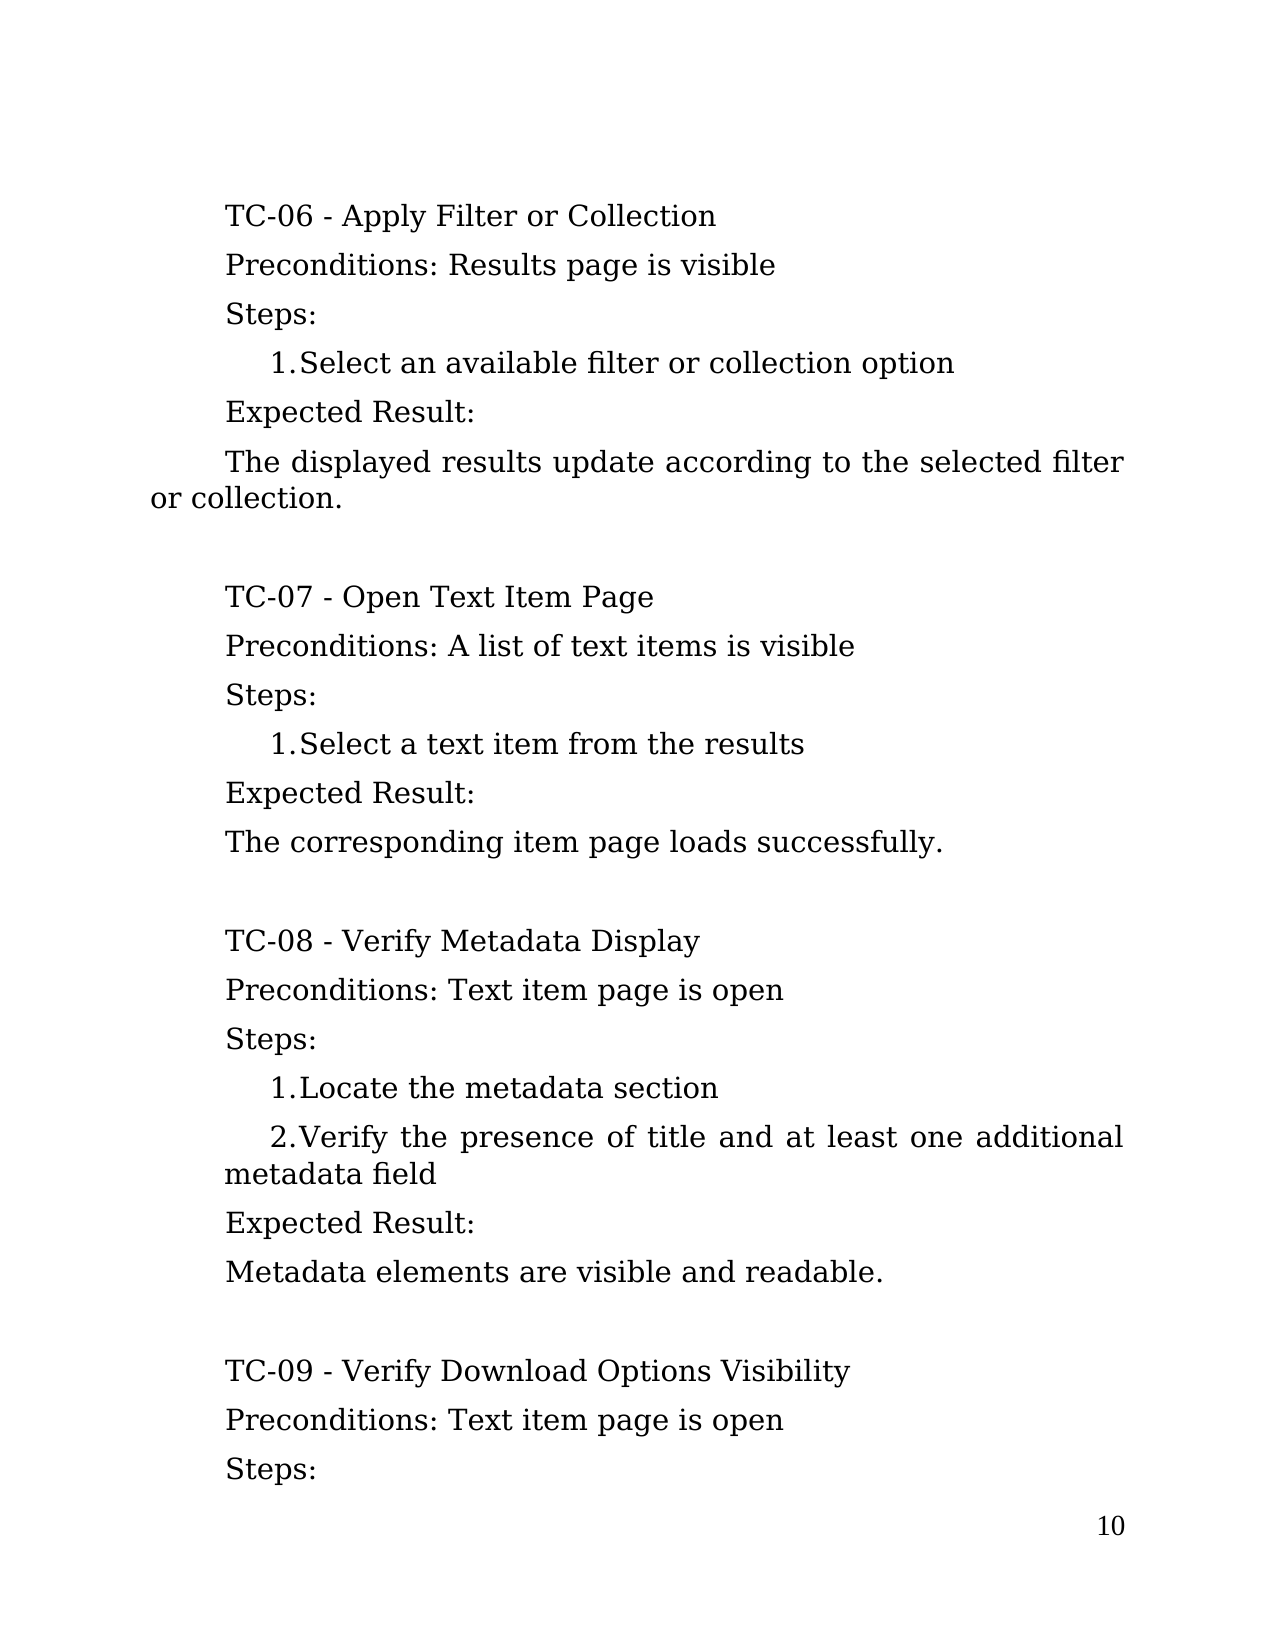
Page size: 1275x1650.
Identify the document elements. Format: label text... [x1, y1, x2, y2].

text Preconditions: Text item page is open [150, 1403, 1125, 1437]
text TC-09 - Verify Download Options Visibility [150, 1354, 1125, 1388]
text Preconditions: A list of text items is visible [150, 629, 1125, 663]
text TC-08 - Verify Metadata Display [150, 924, 1125, 958]
list Locate the metadata section [194, 1072, 1125, 1106]
text Steps: [150, 1452, 1125, 1486]
text Steps: [150, 1022, 1125, 1056]
text The corresponding item page loads successfully. [150, 826, 1125, 860]
text Expected Result: [150, 396, 1125, 430]
text TC-06 - Apply Filter or Collection [150, 199, 1125, 233]
text Metadata elements are visible and readable. [150, 1256, 1125, 1290]
text Expected Result: [150, 1207, 1125, 1241]
text Expected Result: [150, 777, 1125, 811]
text TC-07 - Open Text Item Page [150, 580, 1125, 614]
list Select an available filter or collection option [194, 347, 1125, 381]
text The displayed results update according to the selected filter or collection. [150, 445, 1125, 516]
list Select a text item from the results [194, 727, 1125, 761]
text Preconditions: Text item page is open [150, 973, 1125, 1007]
text Preconditions: Results page is visible [150, 248, 1125, 282]
list Verify the presence of title and at least one additional metadata field [194, 1121, 1125, 1191]
text Steps: [150, 678, 1125, 712]
text Steps: [150, 297, 1125, 331]
